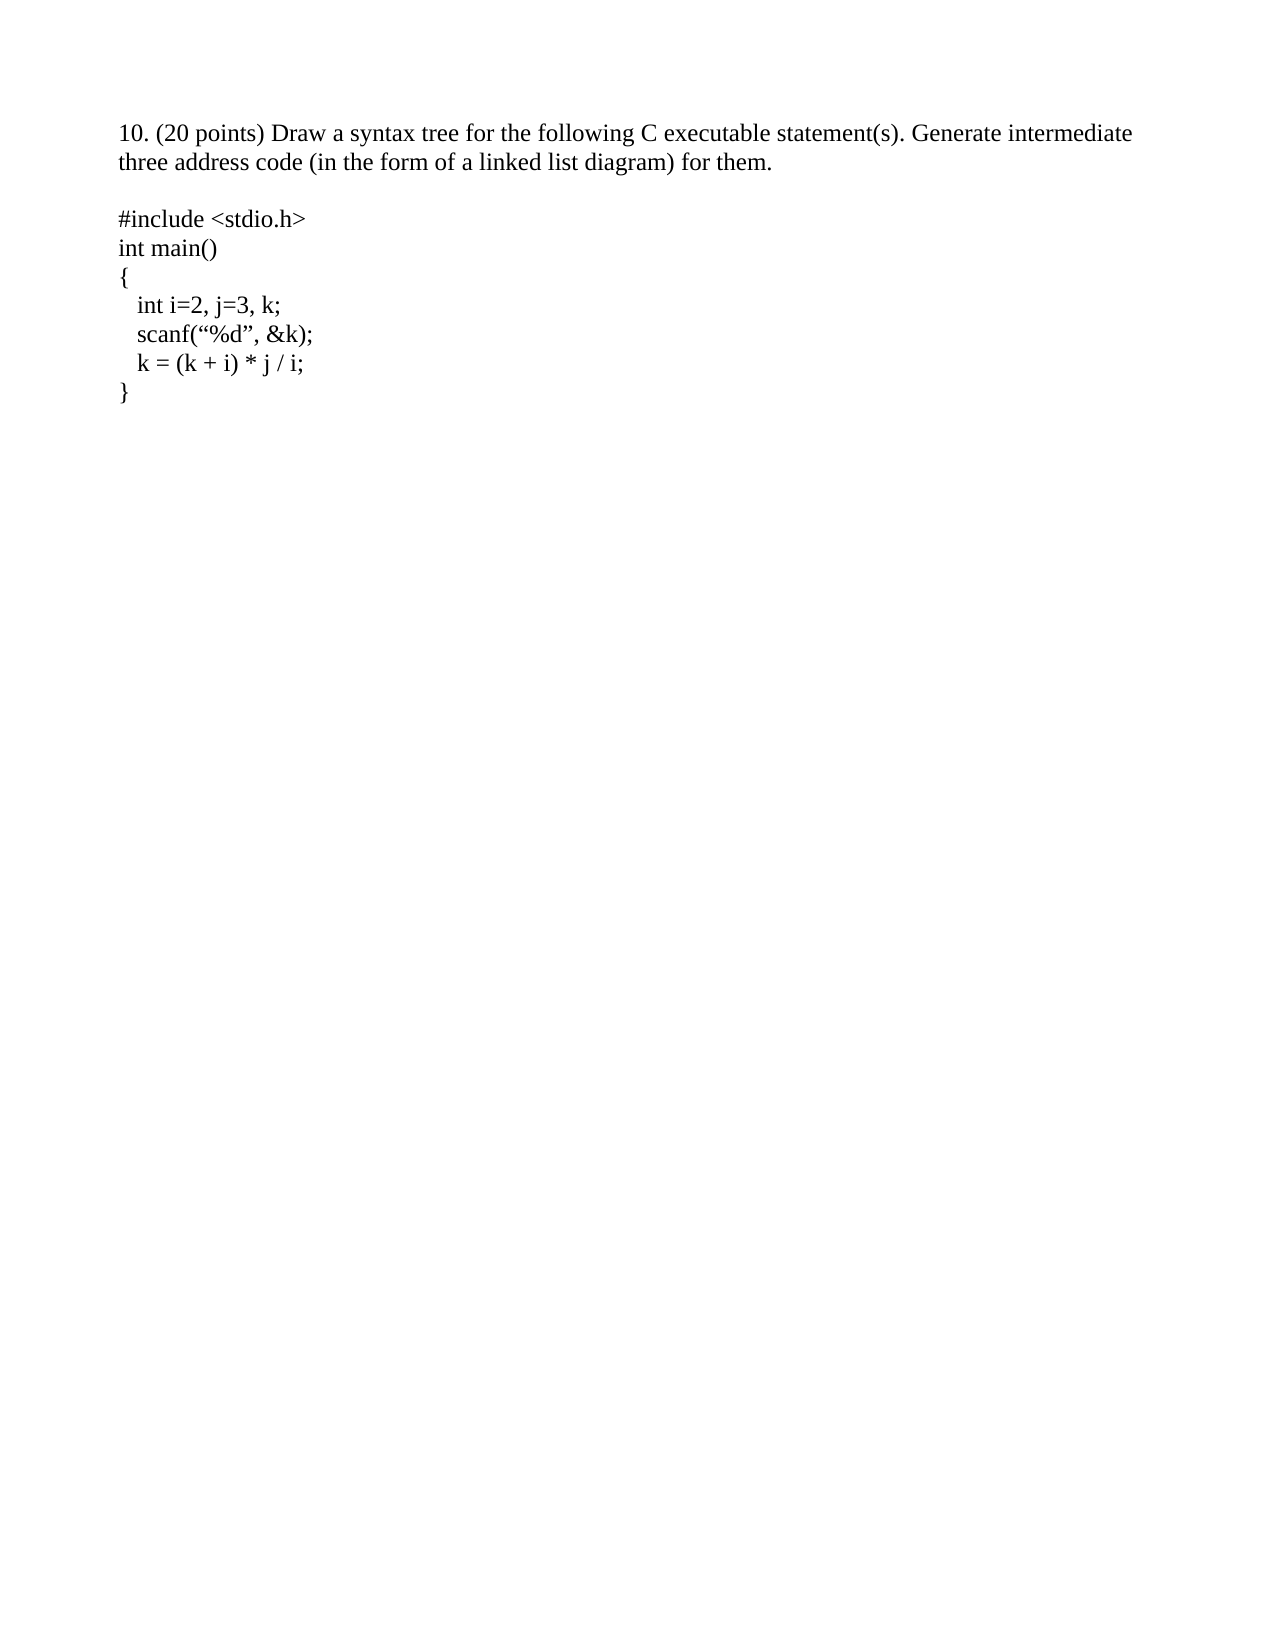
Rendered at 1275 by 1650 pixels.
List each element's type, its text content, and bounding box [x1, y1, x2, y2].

text int main() [118, 233, 1157, 262]
text } [118, 377, 1157, 406]
text 10. (20 points) Draw a syntax tree for the following C executable statement(s). Generate intermediate three address code (in the form of a linked list diagram) for them. [118, 118, 1157, 176]
text #include <stdio.h> [118, 204, 1157, 233]
text k = (k + i) * j / i; [118, 348, 1157, 377]
text scanf(“%d”, &k); [118, 319, 1157, 348]
text int i=2, j=3, k; [118, 291, 1157, 319]
text { [118, 262, 1157, 291]
